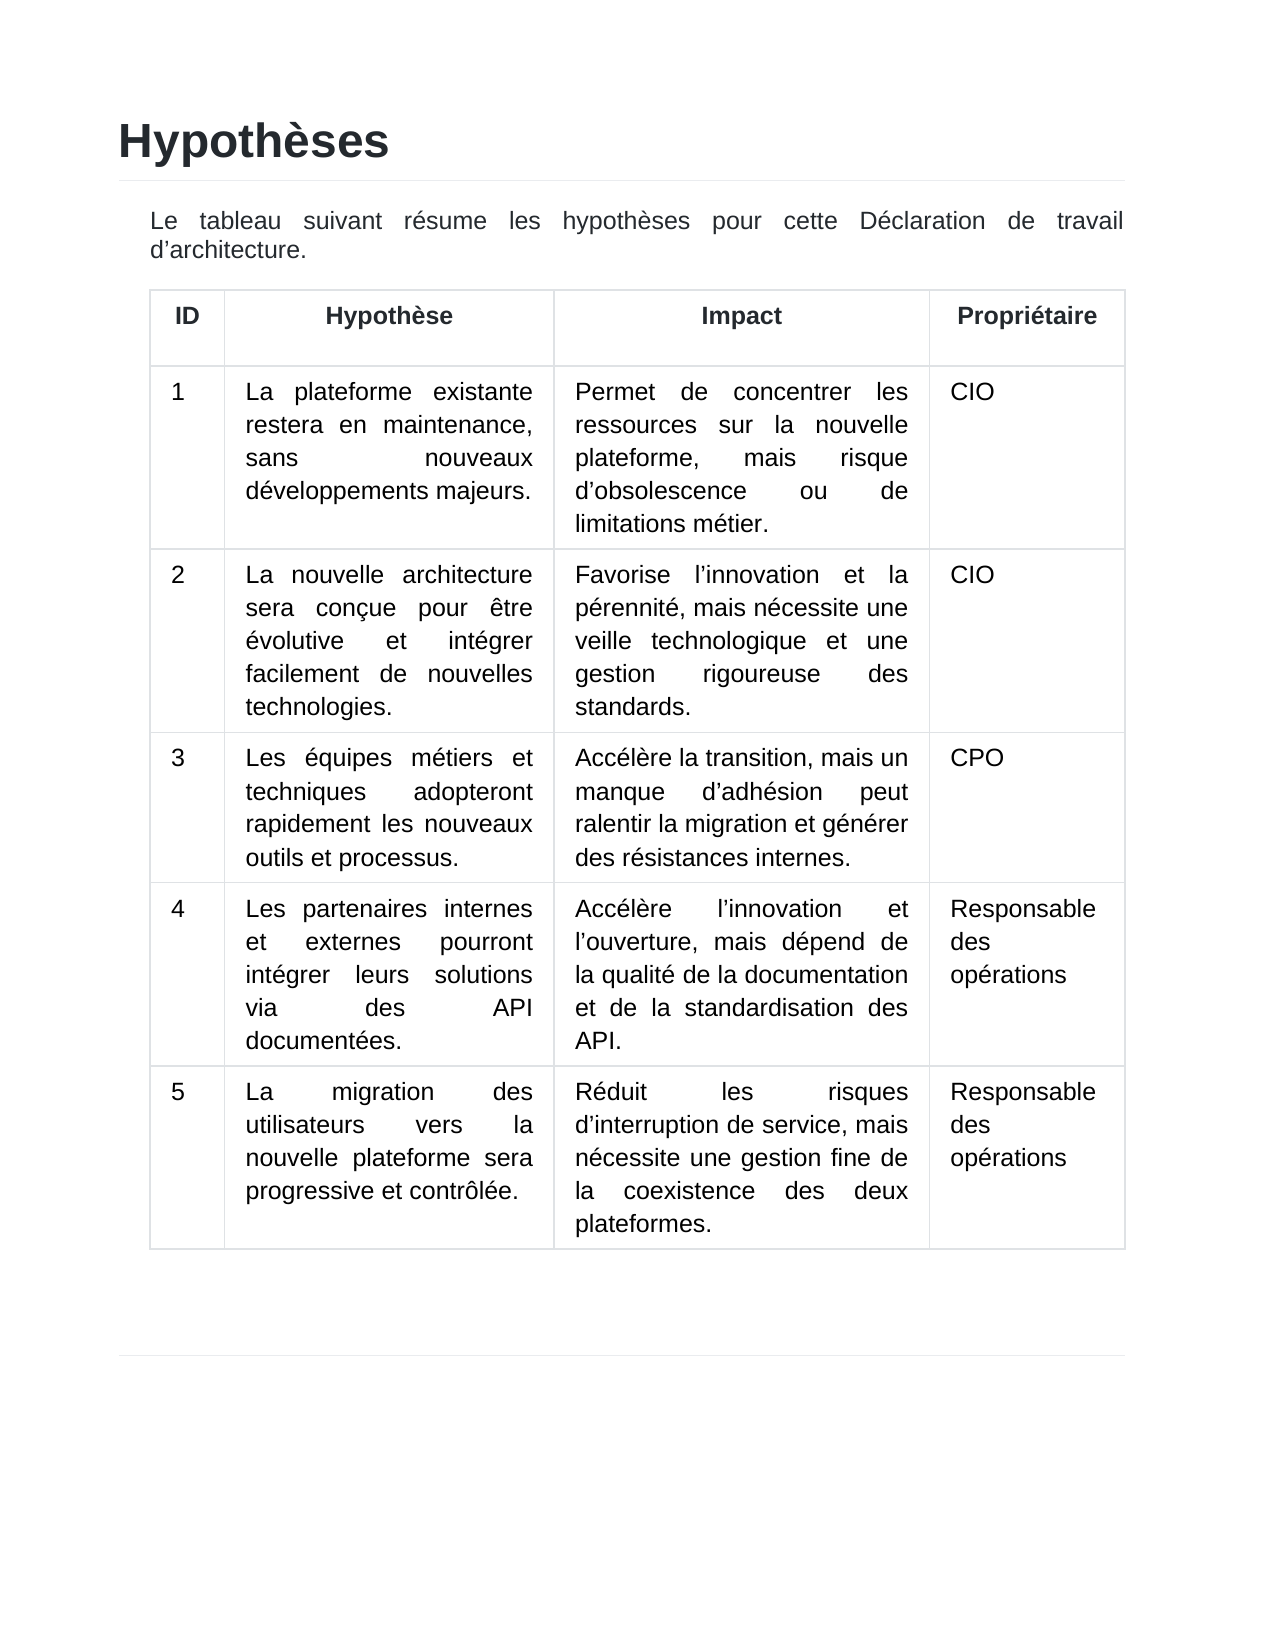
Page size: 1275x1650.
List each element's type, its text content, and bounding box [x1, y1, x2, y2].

table_cell 2 [151, 550, 224, 731]
table_cell Favorise l’innovation et la pérennité, mais nécessite une veille technologique et une gestion rigoureuse des standards. [555, 550, 929, 731]
table_cell La plateforme existante restera en maintenance, sans nouveaux développements majeurs. [225, 367, 553, 548]
table_cell CPO [930, 733, 1124, 882]
table_cell 3 [151, 733, 224, 882]
table_header ID [151, 291, 224, 365]
subtitle Hypothèses [119, 112, 1125, 180]
text Le tableau suivant résume les hypothèses pour cette Déclaration de travail d’architecture. [150, 206, 1125, 264]
table_cell Les équipes métiers et techniques adopteront rapidement les nouveaux outils et processus. [225, 733, 553, 882]
table_cell 4 [151, 883, 224, 1065]
table_cell CIO [930, 367, 1124, 548]
table_cell Réduit les risques d’interruption de service, mais nécessite une gestion fine de la coexistence des deux plateformes. [555, 1067, 929, 1248]
table_header Propriétaire [930, 291, 1124, 365]
table_header Hypothèse [225, 291, 553, 365]
table_cell CIO [930, 550, 1124, 731]
table_cell Accélère la transition, mais un manque d’adhésion peut ralentir la migration et générer des résistances internes. [555, 733, 929, 882]
table_cell Responsable des opérations [930, 1067, 1124, 1248]
table_cell 1 [151, 367, 224, 548]
table_cell Responsable des opérations [930, 883, 1124, 1065]
table_header Impact [555, 291, 929, 365]
table_cell La migration des utilisateurs vers la nouvelle plateforme sera progressive et contrôlée. [225, 1067, 553, 1248]
table_cell Permet de concentrer les ressources sur la nouvelle plateforme, mais risque d’obsolescence ou de limitations métier. [555, 367, 929, 548]
table_cell La nouvelle architecture sera conçue pour être évolutive et intégrer facilement de nouvelles technologies. [225, 550, 553, 731]
table_cell Accélère l’innovation et l’ouverture, mais dépend de la qualité de la documentation et de la standardisation des API. [555, 883, 929, 1065]
table_cell 5 [151, 1067, 224, 1248]
table_cell Les partenaires internes et externes pourront intégrer leurs solutions via des API documentées. [225, 883, 553, 1065]
